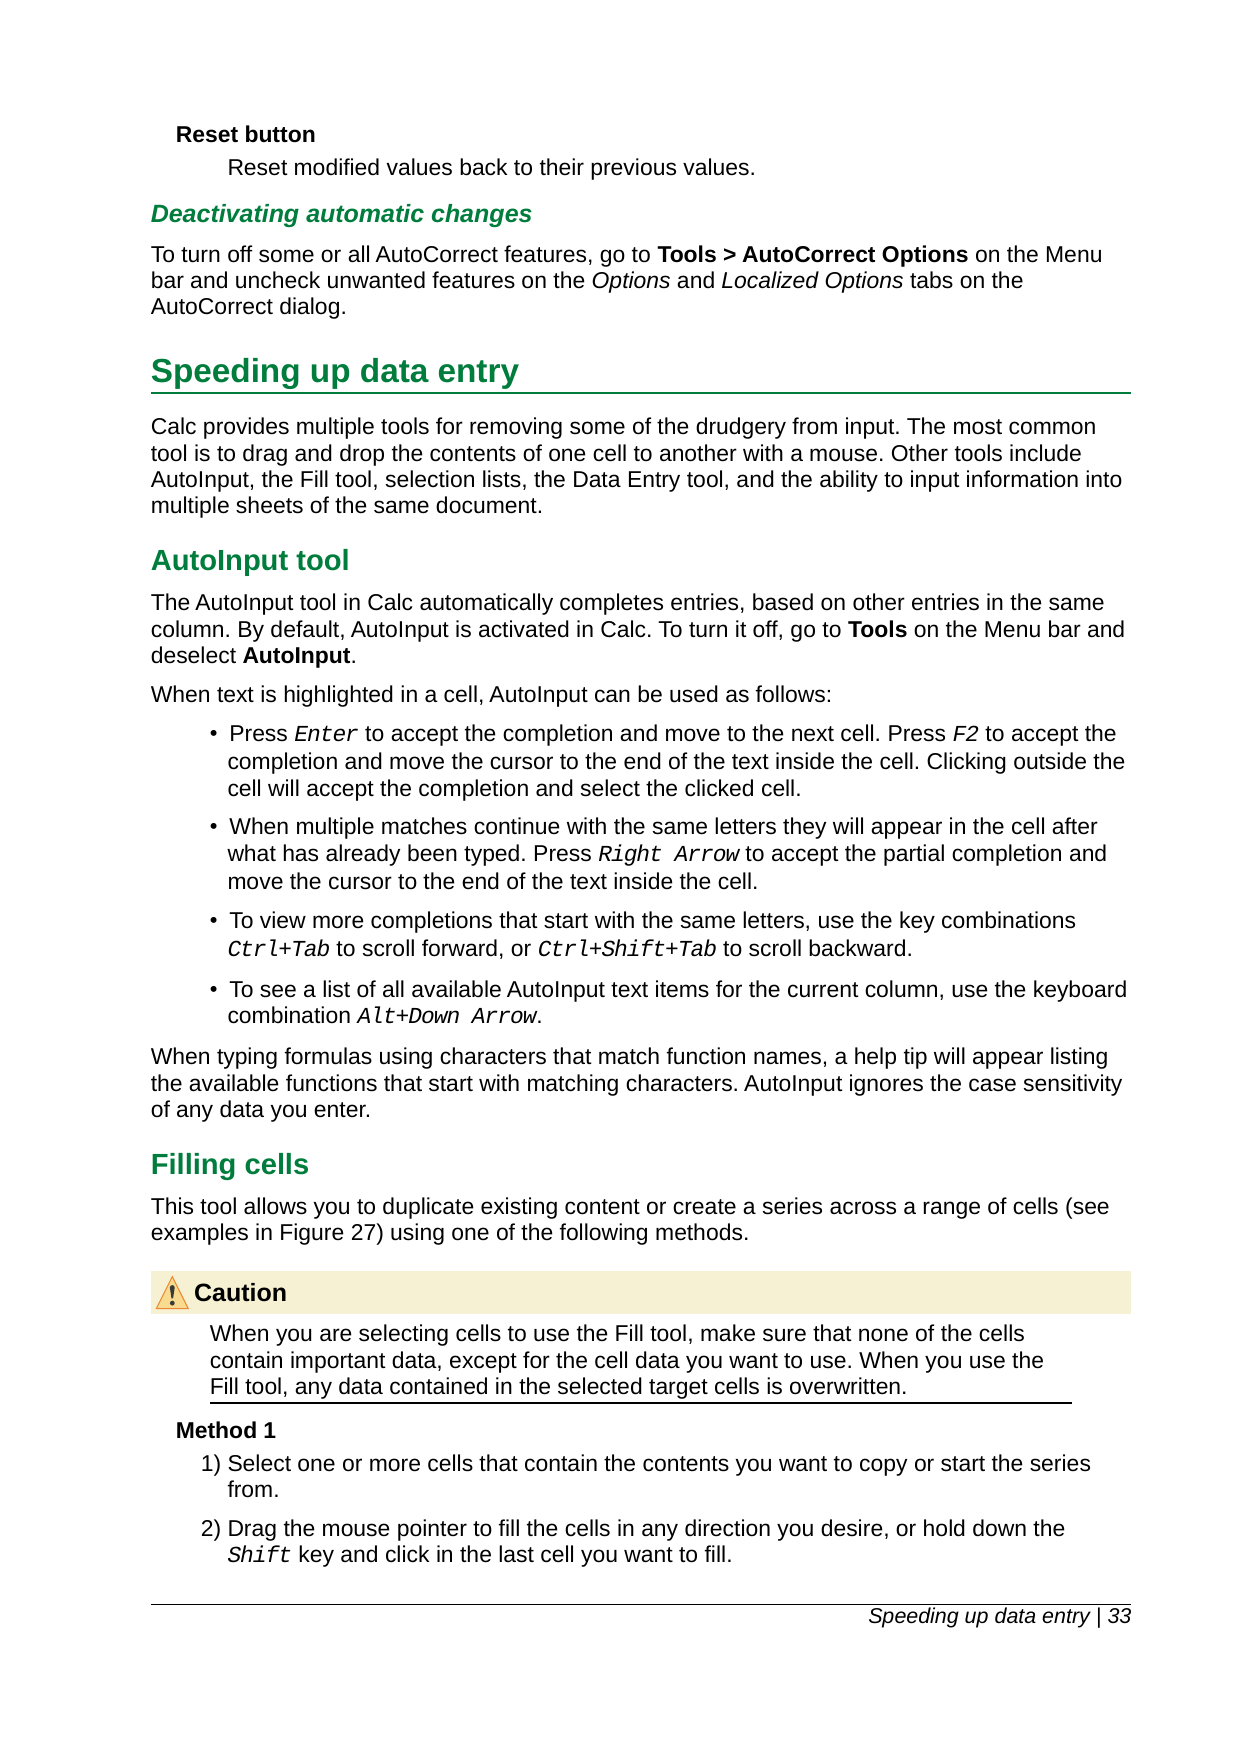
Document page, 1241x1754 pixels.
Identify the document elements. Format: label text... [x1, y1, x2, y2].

list Select one or more cells that contain the contents you want to copy or start the series from. [227, 1449, 1131, 1502]
text Calc provides multiple tools for removing some of the drudgery from input. The most common tool is to drag and drop the contents of one cell to another with a mouse. Other tools include AutoInput, the Fill tool, selection lists, the Data Entry tool, and the ability to input information into multiple sheets of the same document. [151, 413, 1131, 519]
subtitle Filling cells [151, 1147, 1131, 1181]
subtitle Caution [151, 1271, 1131, 1314]
text Reset modified values back to their previous values. [227, 154, 1131, 180]
text When you are selecting cells to use the Fill tool, make sure that none of the cells contain important data, except for the cell data you want to use. When you use the Fill tool, any data contained in the selected target cells is overwritten. [209, 1320, 1072, 1404]
text The AutoInput tool in Calc automatically completes entries, based on other entries in the same column. By default, AutoInput is activated in Calc. To turn it off, go to Tools on the Menu bar and deselect AutoInput. [151, 589, 1131, 668]
subtitle Speeding up data entry [151, 351, 1131, 392]
text This tool allows you to duplicate existing content or create a series across a range of cells (see examples in Figure 27) using one of the following methods. [151, 1193, 1131, 1246]
text To turn off some or all AutoCorrect features, go to Tools > AutoCorrect Options on the Menu bar and uncheck unwanted features on the Options and Localized Options tabs on the AutoCorrect dialog. [151, 241, 1131, 320]
text When typing formulas using characters that match function names, a help tip will appear listing the available functions that start with matching characters. AutoInput ignores the case sensitivity of any data you enter. [151, 1043, 1131, 1122]
list To see a list of all available AutoInput text items for the current column, use the keyboard combination Alt+Down Arrow. [209, 976, 1131, 1031]
list To view more completions that start with the same letters, use the key combinations Ctrl+Tab to scroll forward, or Ctrl+Shift+Tab to scroll backward. [209, 907, 1131, 963]
subtitle Deactivating automatic changes [151, 199, 1131, 228]
text Method 1 [176, 1417, 1131, 1443]
text Reset button [176, 121, 1131, 147]
list When multiple matches continue with the same letters they will appear in the cell after what has already been typed. Press Right Arrow to accept the partial completion and move the cursor to the end of the text inside the cell. [209, 813, 1131, 894]
list Drag the mouse pointer to fill the cells in any direction you desire, or hold down the Shift key and click in the last cell you want to fill. [227, 1515, 1131, 1569]
list Press Enter to accept the completion and move to the next cell. Press F2 to accept the completion and move the cursor to the end of the text inside the cell. Clicking outside the cell will accept the completion and select the clicked cell. [209, 720, 1131, 801]
list When text is highlighted in a cell, AutoInput can be used as follows: [151, 681, 1131, 707]
subtitle AutoInput tool [151, 543, 1131, 577]
